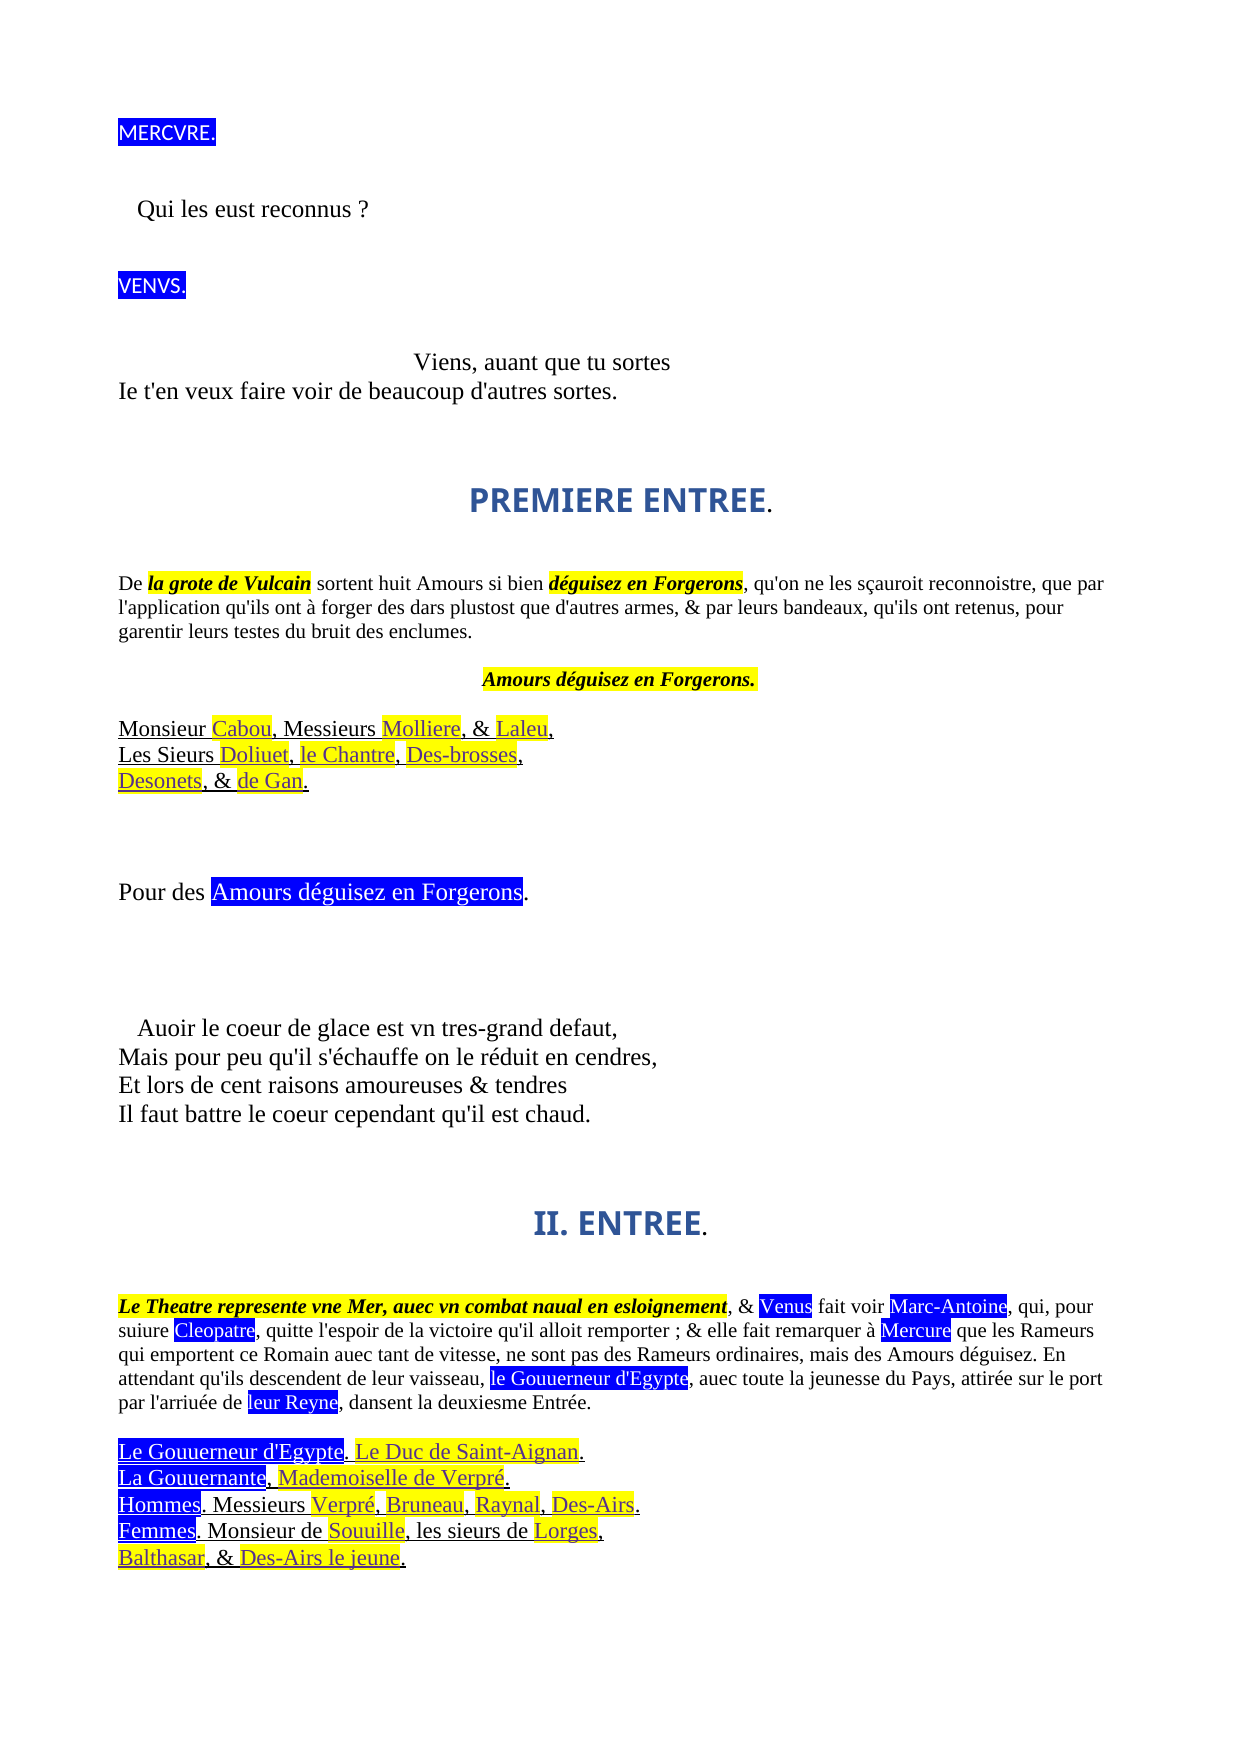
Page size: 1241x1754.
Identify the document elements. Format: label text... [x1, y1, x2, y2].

text Il faut battre le coeur cependant qu'il est chaud. [118, 1099, 1122, 1128]
list Femmes. Monsieur de Souuille, les sieurs de Lorges, [598, 1517, 1122, 1543]
subtitle Amours déguisez en Forgerons. [118, 667, 483, 691]
list Monsieur Cabou, Messieurs Molliere, & Laleu, [272, 715, 382, 738]
text MERCVRE. [216, 118, 1122, 146]
text Pour des Amours déguisez en Forgerons. [523, 877, 1122, 906]
list Le Gouuerneur d'Egypte. Le Duc de Saint-Aignan. [579, 1438, 1122, 1464]
list Femmes. Monsieur de Souuille, les sieurs de Lorges, [196, 1517, 328, 1540]
list Monsieur Cabou, Messieurs Molliere, & Laleu, [548, 715, 1122, 741]
text Ie t'en veux faire voir de beaucoup d'autres sortes. [118, 376, 1122, 405]
list Desonets, & de Gan. [303, 768, 1122, 794]
text VENVS. [186, 271, 1122, 299]
list Hommes. Messieurs Verpré, Bruneau, Raynal, Des-Airs. [201, 1491, 311, 1514]
list Monsieur Cabou, Messieurs Molliere, & Laleu, [118, 715, 212, 738]
text Le Theatre represente vne Mer, auec vn combat naual en esloignement, & Venus fait voir Marc-Antoine, qui, pour suiure Cleopatre, quitte l'espoir de la victoire qu'il alloit remporter ; & elle fait remarquer à Mercure que les Rameurs qui emportent ce Romain auec tant de vitesse, ne sont pas des Rameurs ordinaires, mais des Amours déguisez. En attendant qu'ils descendent de leur vaisseau, le Gouuerneur d'Egypte, auec toute la jeunesse du Pays, attirée sur le port par l'arriuée de leur Reyne, dansent la deuxiesme Entrée. [118, 1294, 1122, 1414]
subtitle II. ENTREE. [118, 1200, 1122, 1246]
text Auoir le coeur de glace est vn tres-grand defaut, [118, 1013, 1122, 1042]
list Desonets, & de Gan. [202, 768, 237, 790]
list Hommes. Messieurs Verpré, Bruneau, Raynal, Des-Airs. [634, 1491, 1122, 1517]
text Pour des Amours déguisez en Forgerons. [118, 877, 211, 906]
text Qui les eust reconnus ? [118, 194, 1122, 223]
subtitle Amours déguisez en Forgerons. [758, 667, 1122, 691]
list Femmes. Monsieur de Souuille, les sieurs de Lorges, [405, 1517, 534, 1540]
text De la grote de Vulcain sortent huit Amours si bien déguisez en Forgerons, qu'on ne les sçauroit reconnoistre, que par l'application qu'ils ont à forger des dars plustost que d'autres armes, & par leurs bandeaux, qu'ils ont retenus, pour garentir leurs testes du bruit des enclumes. [118, 571, 1122, 643]
text Et lors de cent raisons amoureuses & tendres [118, 1071, 1122, 1099]
list Les Sieurs Doliuet, le Chantre, Des-brosses, [517, 741, 1122, 768]
list La Gouuernante, Mademoiselle de Verpré. [118, 1464, 1122, 1491]
list Les Sieurs Doliuet, le Chantre, Des-brosses, [118, 741, 220, 764]
list Balthasar, & Des-Airs le jeune. [118, 1543, 1122, 1570]
text Viens, auant que tu sortes [118, 347, 1122, 376]
text Mais pour peu qu'il s'échauffe on le réduit en cendres, [118, 1042, 1122, 1071]
subtitle PREMIERE ENTREE. [118, 477, 1122, 522]
